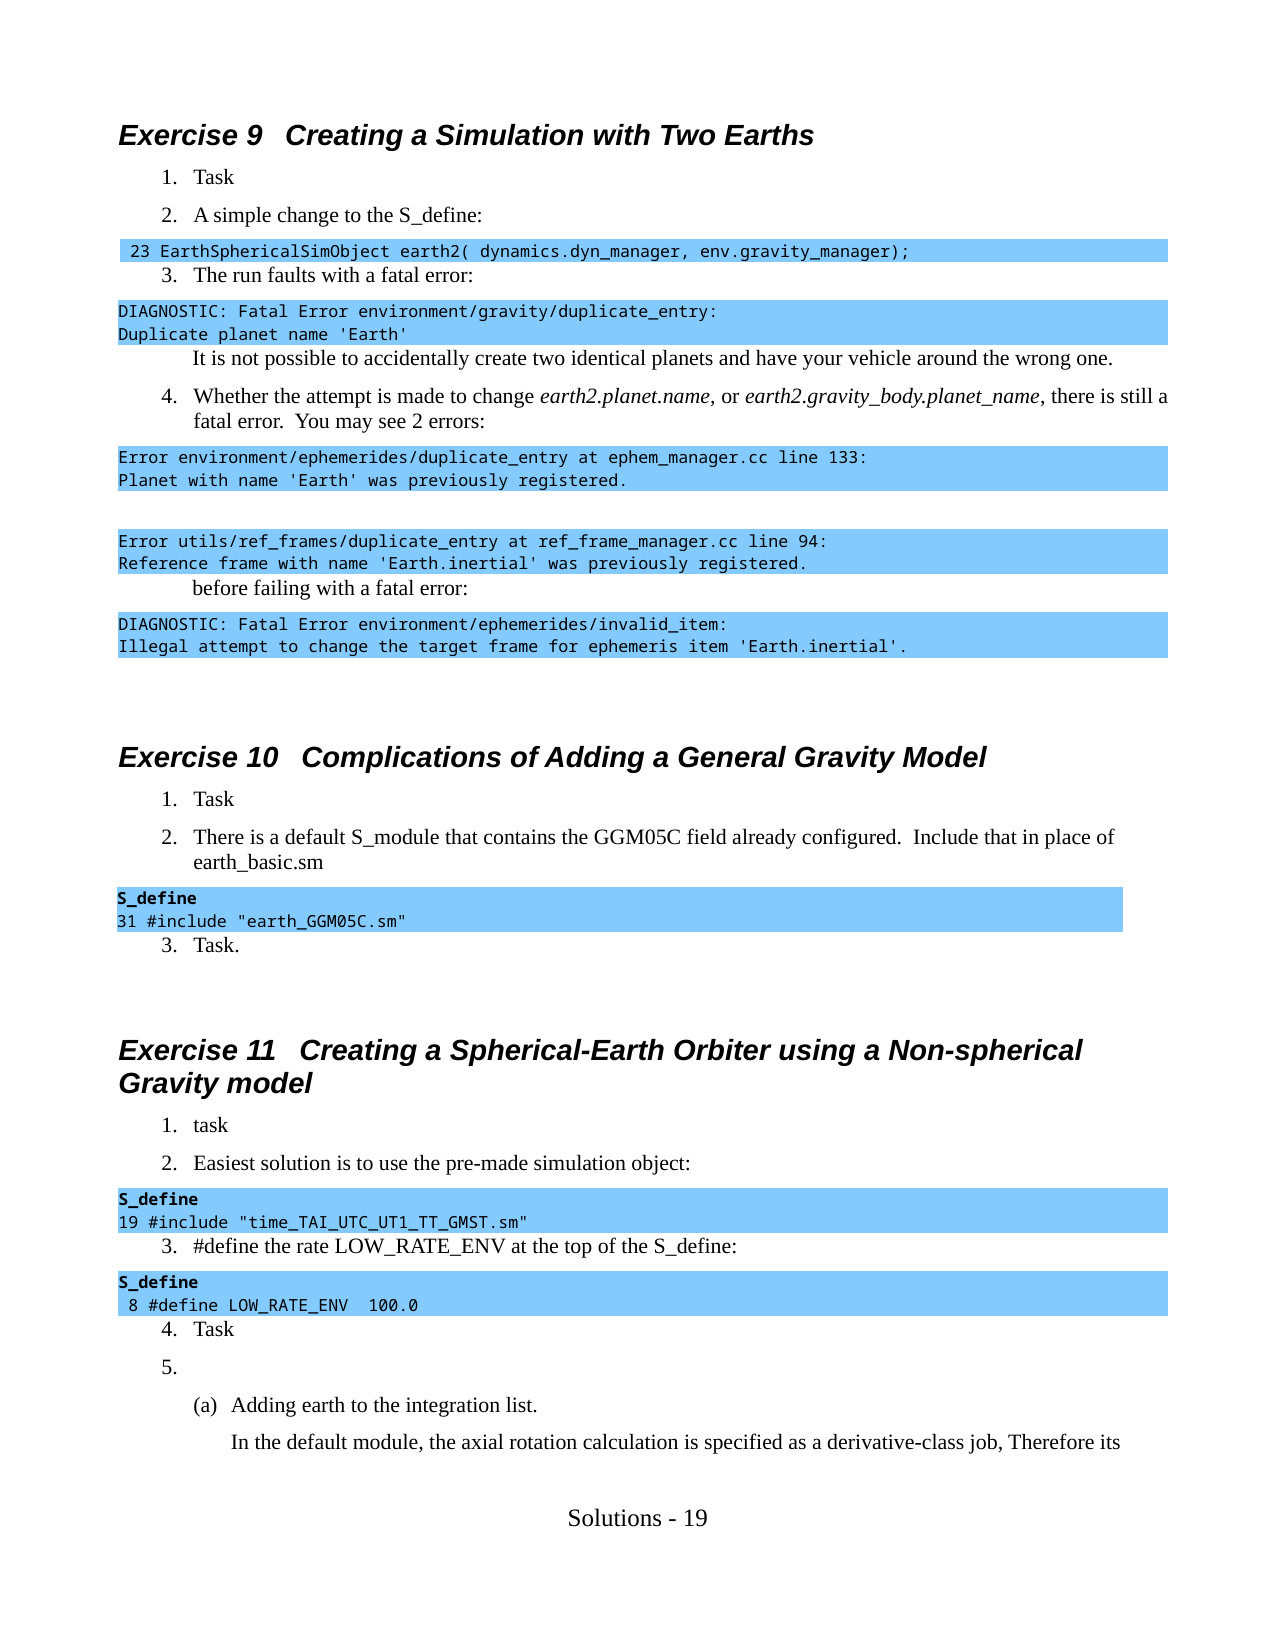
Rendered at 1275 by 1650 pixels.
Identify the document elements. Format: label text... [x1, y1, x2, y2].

list Task. [156, 932, 1168, 957]
text It is not possible to accidentally create two identical planets and have your vehicle around the wrong one. [118, 345, 1168, 371]
subtitle Creating a Spherical-Earth Orbiter using a Non-spherical Gravity model [118, 1033, 1168, 1100]
list There is a default S_module that contains the GGM05C field already configured. Include that in place of earth_basic.sm [156, 824, 1168, 874]
list Task [156, 164, 1168, 189]
text S_define [118, 1188, 1168, 1210]
list S_define [117, 887, 1123, 909]
list The run faults with a fatal error: [156, 262, 1168, 287]
list 23 EarthSphericalSimObject earth2( dynamics.dyn_manager, env.gravity_manager); [120, 239, 1168, 262]
text Planet with name 'Earth' was previously registered. [118, 469, 1168, 491]
list Adding earth to the integration list. [193, 1392, 1168, 1417]
text Illegal attempt to change the target frame for ephemeris item 'Earth.inertial'. [118, 635, 1168, 658]
text S_define [118, 1271, 1168, 1293]
list #define the rate LOW_RATE_ENV at the top of the S_define: [156, 1233, 1168, 1258]
text Reference frame with name 'Earth.inertial' was previously registered. [118, 552, 1168, 574]
subtitle Creating a Simulation with Two Earths [118, 118, 1168, 152]
list In the default module, the axial rotation calculation is specified as a derivative-class job, Therefore its [193, 1429, 1168, 1454]
list Whether the attempt is made to change earth2.planet.name, or earth2.gravity_body.planet_name, there is still a fatal error. You may see 2 errors: [156, 383, 1168, 433]
text Error environment/ephemerides/duplicate_entry at ephem_manager.cc line 133: [118, 446, 1168, 469]
text before failing with a fatal error: [118, 574, 1168, 600]
list 31 #include "earth_GGM05C.sm" [117, 909, 1123, 932]
text DIAGNOSTIC: Fatal Error environment/gravity/duplicate_entry: [118, 300, 1168, 323]
list A simple change to the S_define: [156, 202, 1168, 227]
text Error utils/ref_frames/duplicate_entry at ref_frame_manager.cc line 94: [118, 529, 1168, 552]
text 8 #define LOW_RATE_ENV 100.0 [118, 1293, 1168, 1316]
text DIAGNOSTIC: Fatal Error environment/ephemerides/invalid_item: [118, 612, 1168, 635]
list Easiest solution is to use the pre-made simulation object: [156, 1150, 1168, 1175]
subtitle Complications of Adding a General Gravity Model [118, 740, 1168, 774]
text 19 #include "time_TAI_UTC_UT1_TT_GMST.sm" [118, 1210, 1168, 1233]
list task [156, 1112, 1168, 1137]
text Duplicate planet name 'Earth' [118, 323, 1168, 345]
list Task [156, 786, 1168, 811]
list Task [156, 1316, 1168, 1341]
